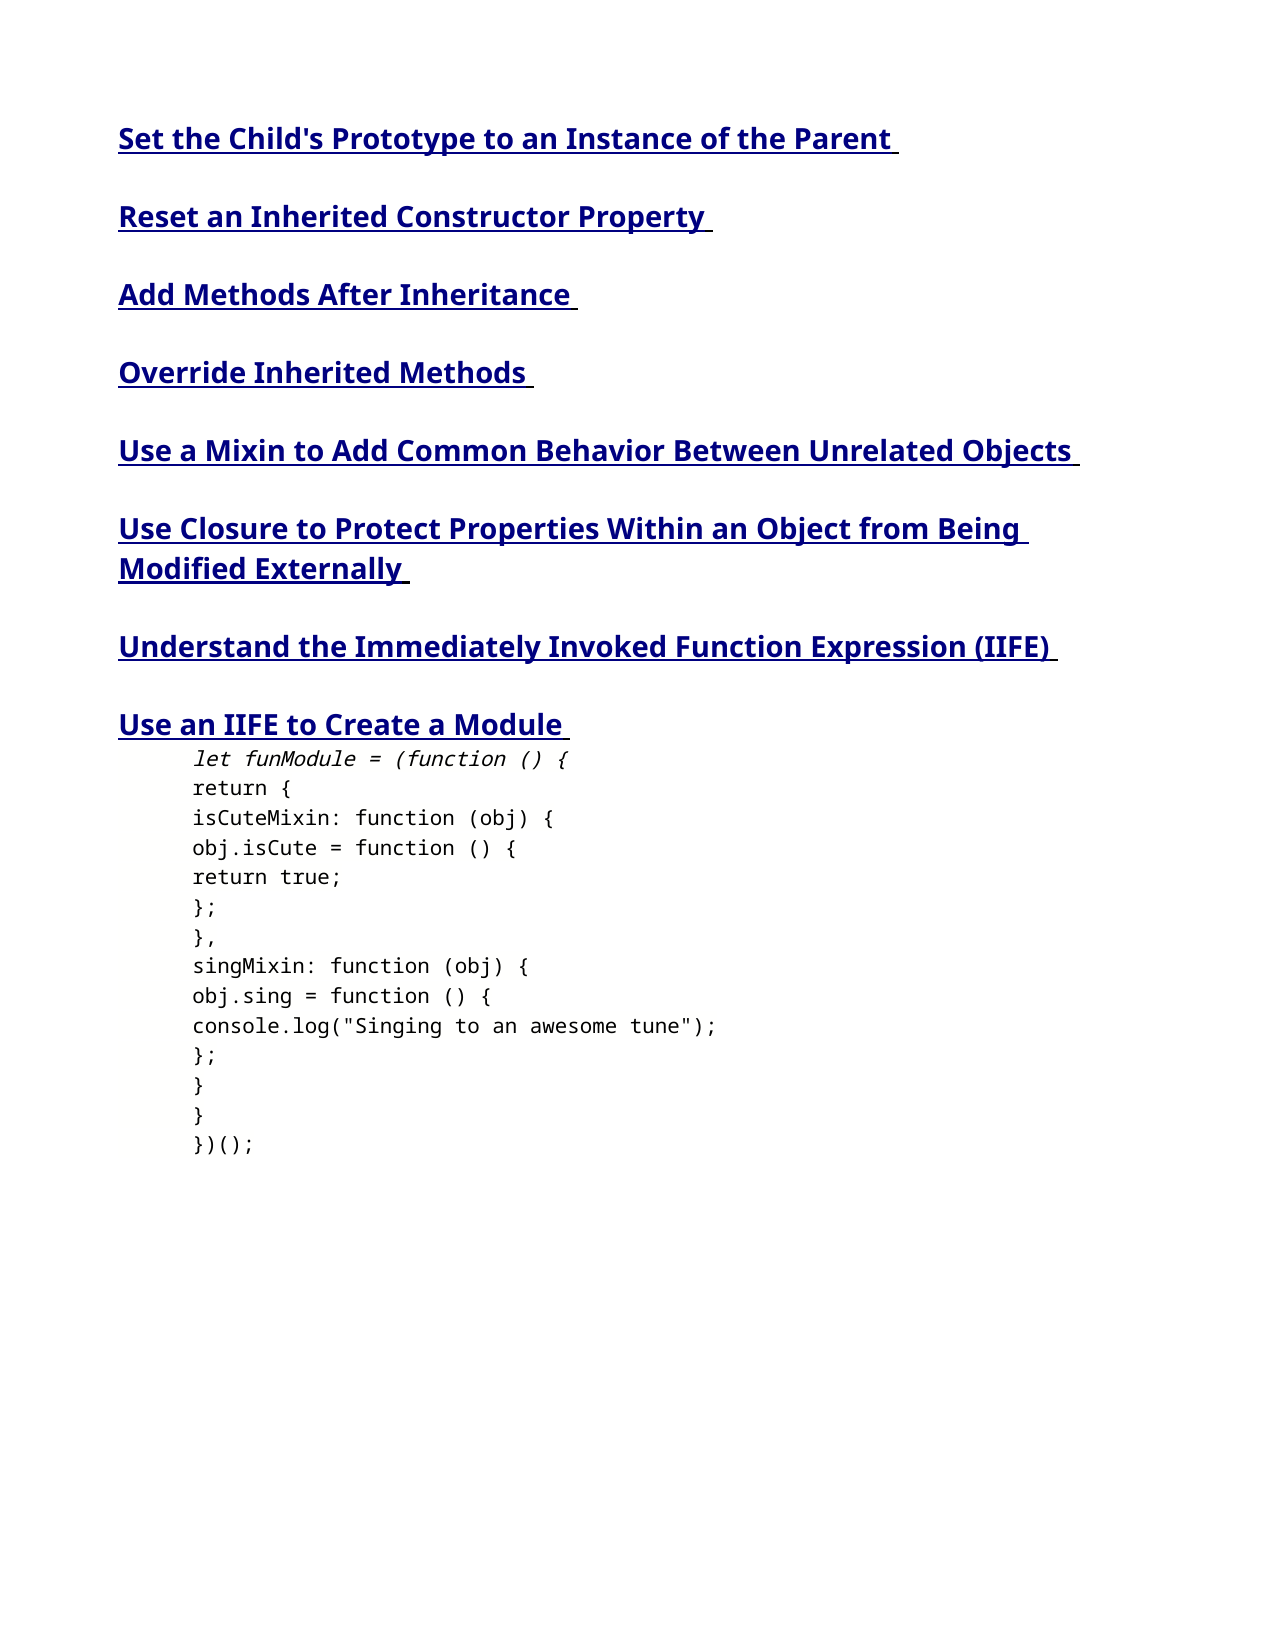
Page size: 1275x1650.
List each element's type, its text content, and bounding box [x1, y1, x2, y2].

text })(); [118, 1128, 1157, 1158]
text Add Methods After Inheritance [118, 274, 1157, 314]
text console.log("Singing to an awesome tune"); [118, 1009, 1157, 1039]
text Reset an Inherited Constructor Property [118, 196, 1157, 236]
text let funModule = (function () { [118, 744, 1157, 772]
text Override Inherited Methods [118, 352, 1157, 392]
text } [118, 1069, 1157, 1099]
text obj.sing = function () { [118, 980, 1157, 1009]
text Understand the Immediately Invoked Function Expression (IIFE) [118, 626, 1157, 666]
text Use a Mixin to Add Common Behavior Between Unrelated Objects [118, 430, 1157, 470]
text singMixin: function (obj) { [118, 950, 1157, 980]
text }; [118, 1039, 1157, 1069]
text Use an IIFE to Create a Module [118, 704, 1157, 744]
text Set the Child's Prototype to an Instance of the Parent [118, 118, 1157, 158]
text isCuteMixin: function (obj) { [118, 802, 1157, 831]
text return { [118, 772, 1157, 802]
text } [118, 1099, 1157, 1128]
text obj.isCute = function () { [118, 831, 1157, 861]
text }, [118, 921, 1157, 950]
text Use Closure to Protect Properties Within an Object from Being Modified Externally [118, 508, 1157, 588]
text }; [118, 891, 1157, 921]
text return true; [118, 861, 1157, 891]
